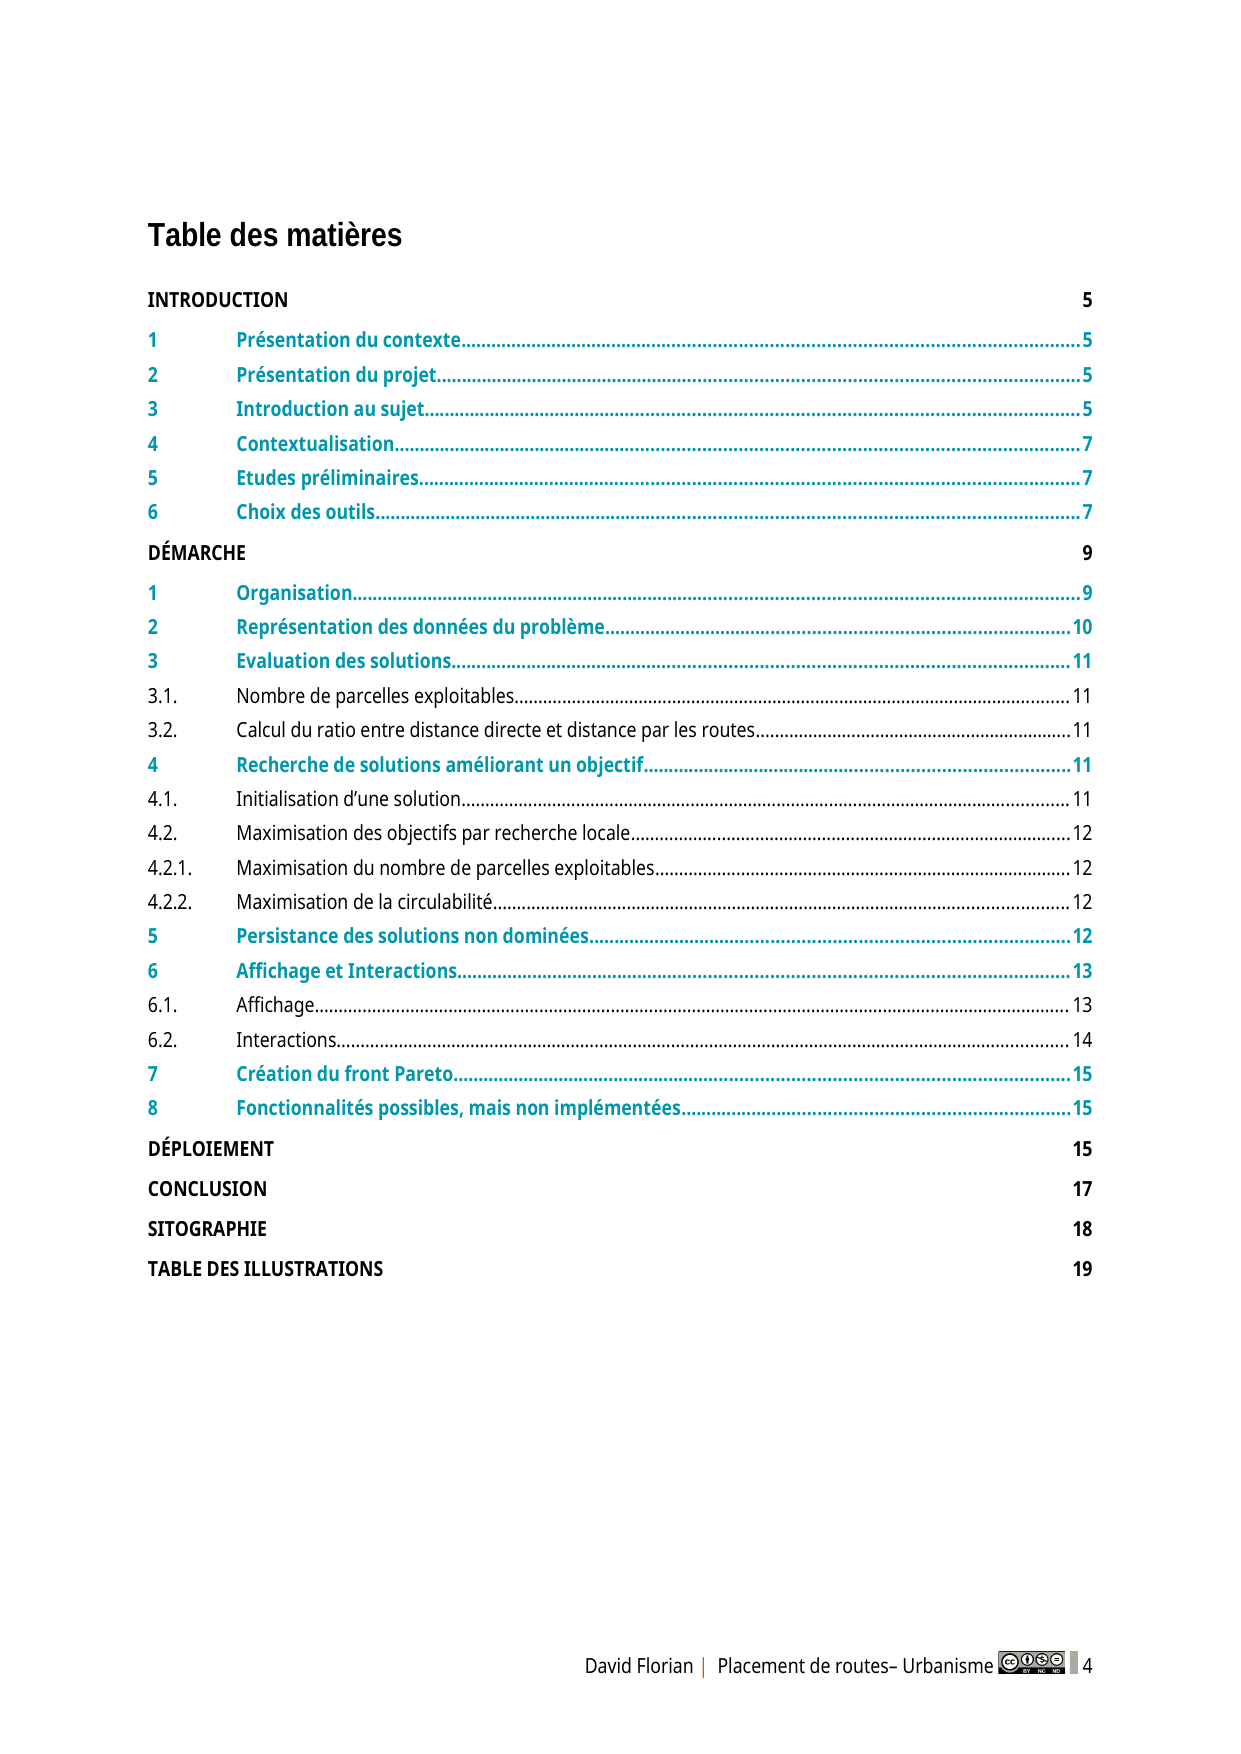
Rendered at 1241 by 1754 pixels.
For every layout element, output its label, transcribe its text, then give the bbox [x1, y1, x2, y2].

picture [1069, 1651, 1078, 1674]
text 3.1. Nombre de parcelles exploitables 11 [148, 681, 1092, 709]
picture [998, 1651, 1065, 1674]
text 6 Affichage et Interactions 13 [148, 956, 1092, 984]
text 3 Evaluation des solutions 11 [148, 647, 1092, 675]
text 6.1. Affichage 13 [148, 990, 1092, 1019]
text 8 Fonctionnalités possibles, mais non implémentées 15 [148, 1093, 1092, 1122]
text 4 Recherche de solutions améliorant un objectif 11 [148, 750, 1092, 778]
text 4 Contextualisation 7 [148, 429, 1092, 457]
text 4.1. Initialisation d’une solution 11 [148, 784, 1092, 813]
text 4.2.1. Maximisation du nombre de parcelles exploitables 12 [148, 853, 1092, 881]
text Démarche 9 [148, 538, 1092, 566]
text Sitographie 18 [148, 1214, 1092, 1243]
text 5 Persistance des solutions non dominées 12 [148, 922, 1092, 950]
text 2 Présentation du projet 5 [148, 360, 1092, 388]
text Conclusion 17 [148, 1174, 1092, 1202]
subtitle Table des matières [148, 215, 1092, 254]
text 7 Création du front Pareto 15 [148, 1059, 1092, 1088]
text 2 Représentation des données du problème 10 [148, 612, 1092, 641]
text Table des illustrations 19 [148, 1254, 1092, 1283]
text 3.2. Calcul du ratio entre distance directe et distance par les routes 11 [148, 715, 1092, 744]
text 4.2. Maximisation des objectifs par recherche locale 12 [148, 818, 1092, 847]
text 6 Choix des outils 7 [148, 497, 1092, 526]
text 1 Présentation du contexte 5 [148, 326, 1092, 354]
text Déploiement 15 [148, 1134, 1092, 1162]
text 1 Organisation 9 [148, 578, 1092, 606]
text 5 Etudes préliminaires 7 [148, 463, 1092, 492]
text Introduction 5 [148, 285, 1092, 314]
text 3 Introduction au sujet 5 [148, 394, 1092, 423]
text 4.2.2. Maximisation de la circulabilité 12 [148, 887, 1092, 916]
text 6.2. Interactions 14 [148, 1025, 1092, 1053]
